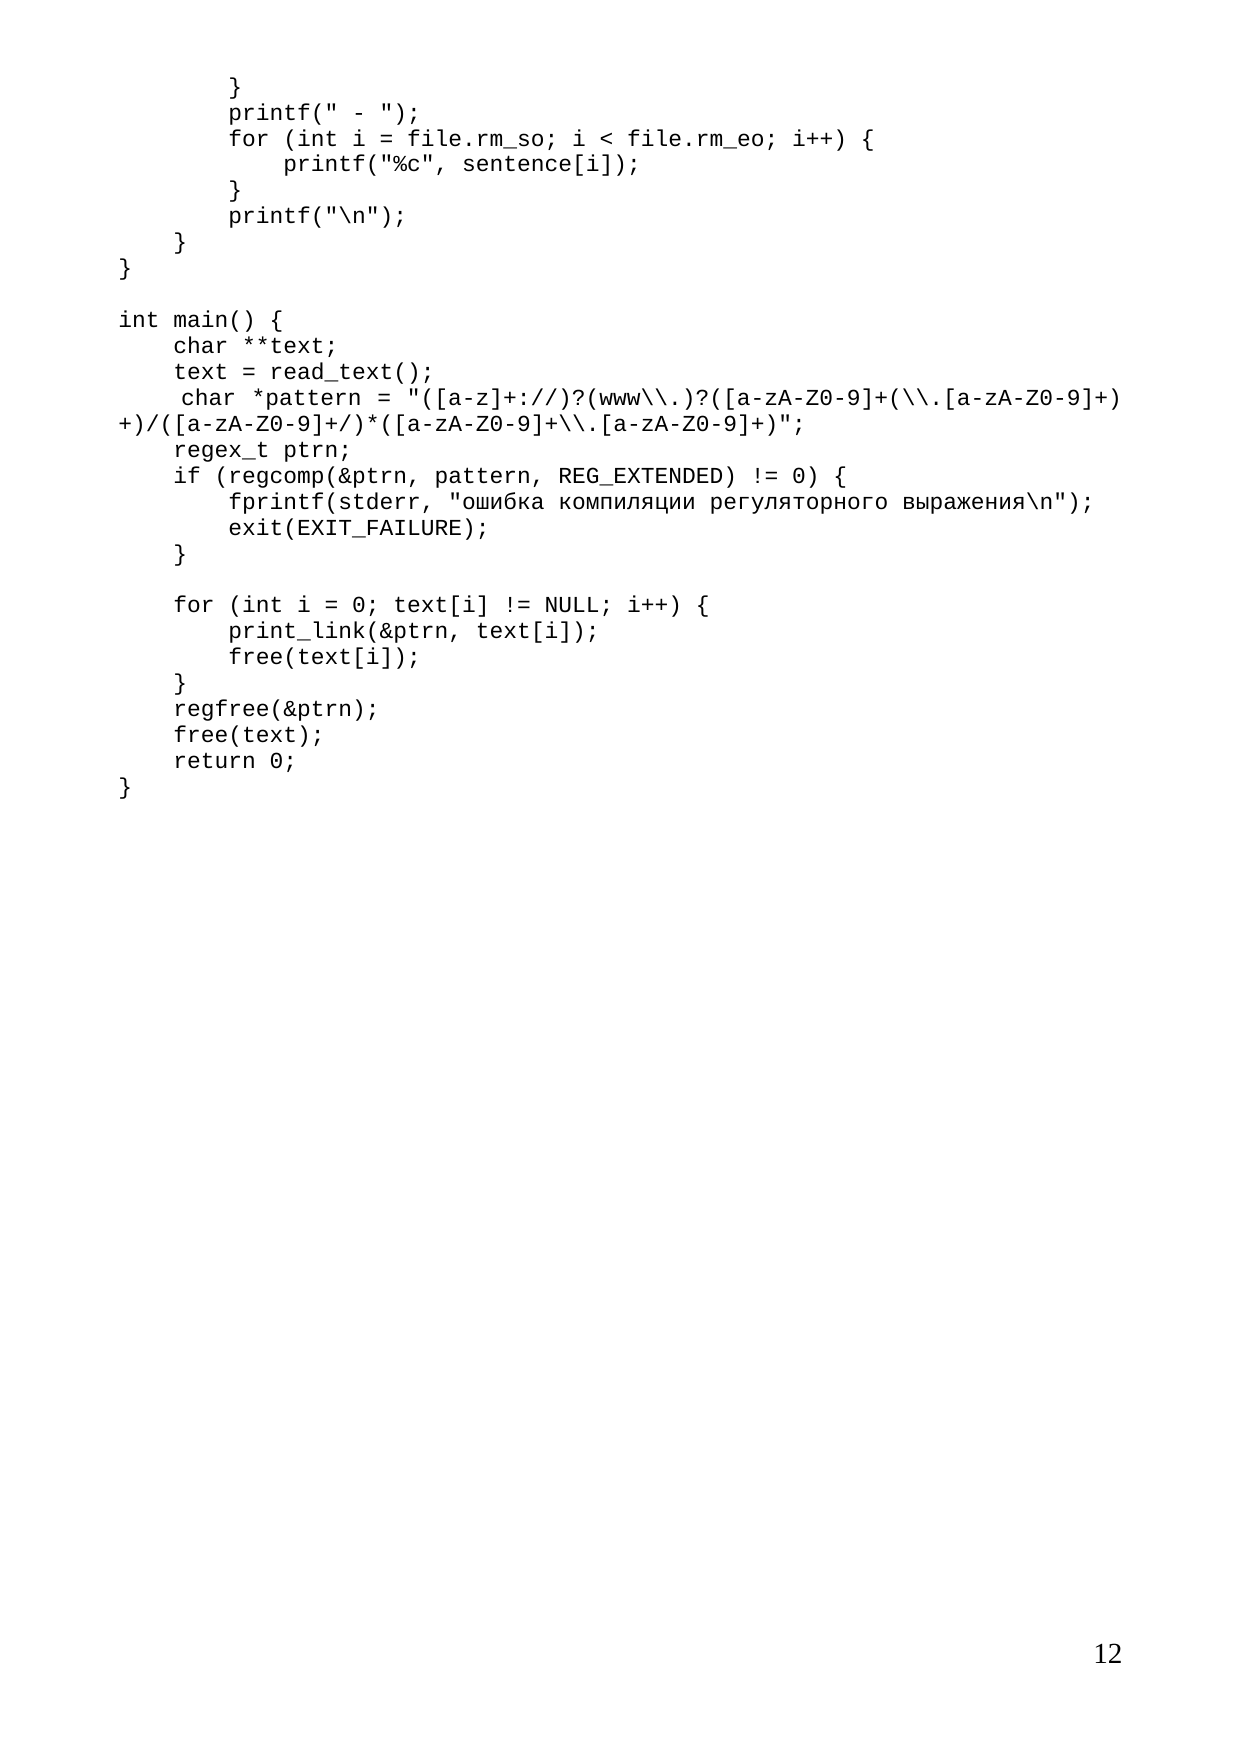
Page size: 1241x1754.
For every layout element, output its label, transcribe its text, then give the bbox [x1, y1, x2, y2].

text if (regcomp(&ptrn, pattern, REG_EXTENDED) != 0) { [118, 464, 1122, 490]
text } [118, 775, 1122, 801]
text fprintf(stderr, "ошибка компиляции регуляторного выражения\n"); [118, 490, 1122, 516]
text regfree(&ptrn); [118, 697, 1122, 723]
text int main() { [118, 308, 1122, 334]
text } [118, 231, 1122, 257]
text print_link(&ptrn, text[i]); [118, 620, 1122, 646]
text } [118, 179, 1122, 205]
text } [118, 257, 1122, 282]
text for (int i = file.rm_so; i < file.rm_eo; i++) { [118, 127, 1122, 153]
text return 0; [118, 749, 1122, 775]
text } [118, 75, 1122, 101]
text printf("\n"); [118, 205, 1122, 231]
text char *pattern = "([a-z]+://)?(www\\.)?([a-zA-Z0-9]+(\\.[a-zA-Z0-9]+)+)/([a-zA-Z0-9]+/)*([a-zA-Z0-9]+\\.[a-zA-Z0-9]+)"; [118, 386, 1122, 438]
text } [118, 542, 1122, 568]
text for (int i = 0; text[i] != NULL; i++) { [118, 594, 1122, 620]
text exit(EXIT_FAILURE); [118, 516, 1122, 542]
text printf(" - "); [118, 101, 1122, 127]
text printf("%c", sentence[i]); [118, 153, 1122, 179]
text char **text; [118, 334, 1122, 360]
text free(text); [118, 723, 1122, 749]
text text = read_text(); [118, 360, 1122, 386]
text } [118, 672, 1122, 697]
text regex_t ptrn; [118, 438, 1122, 464]
text free(text[i]); [118, 646, 1122, 672]
